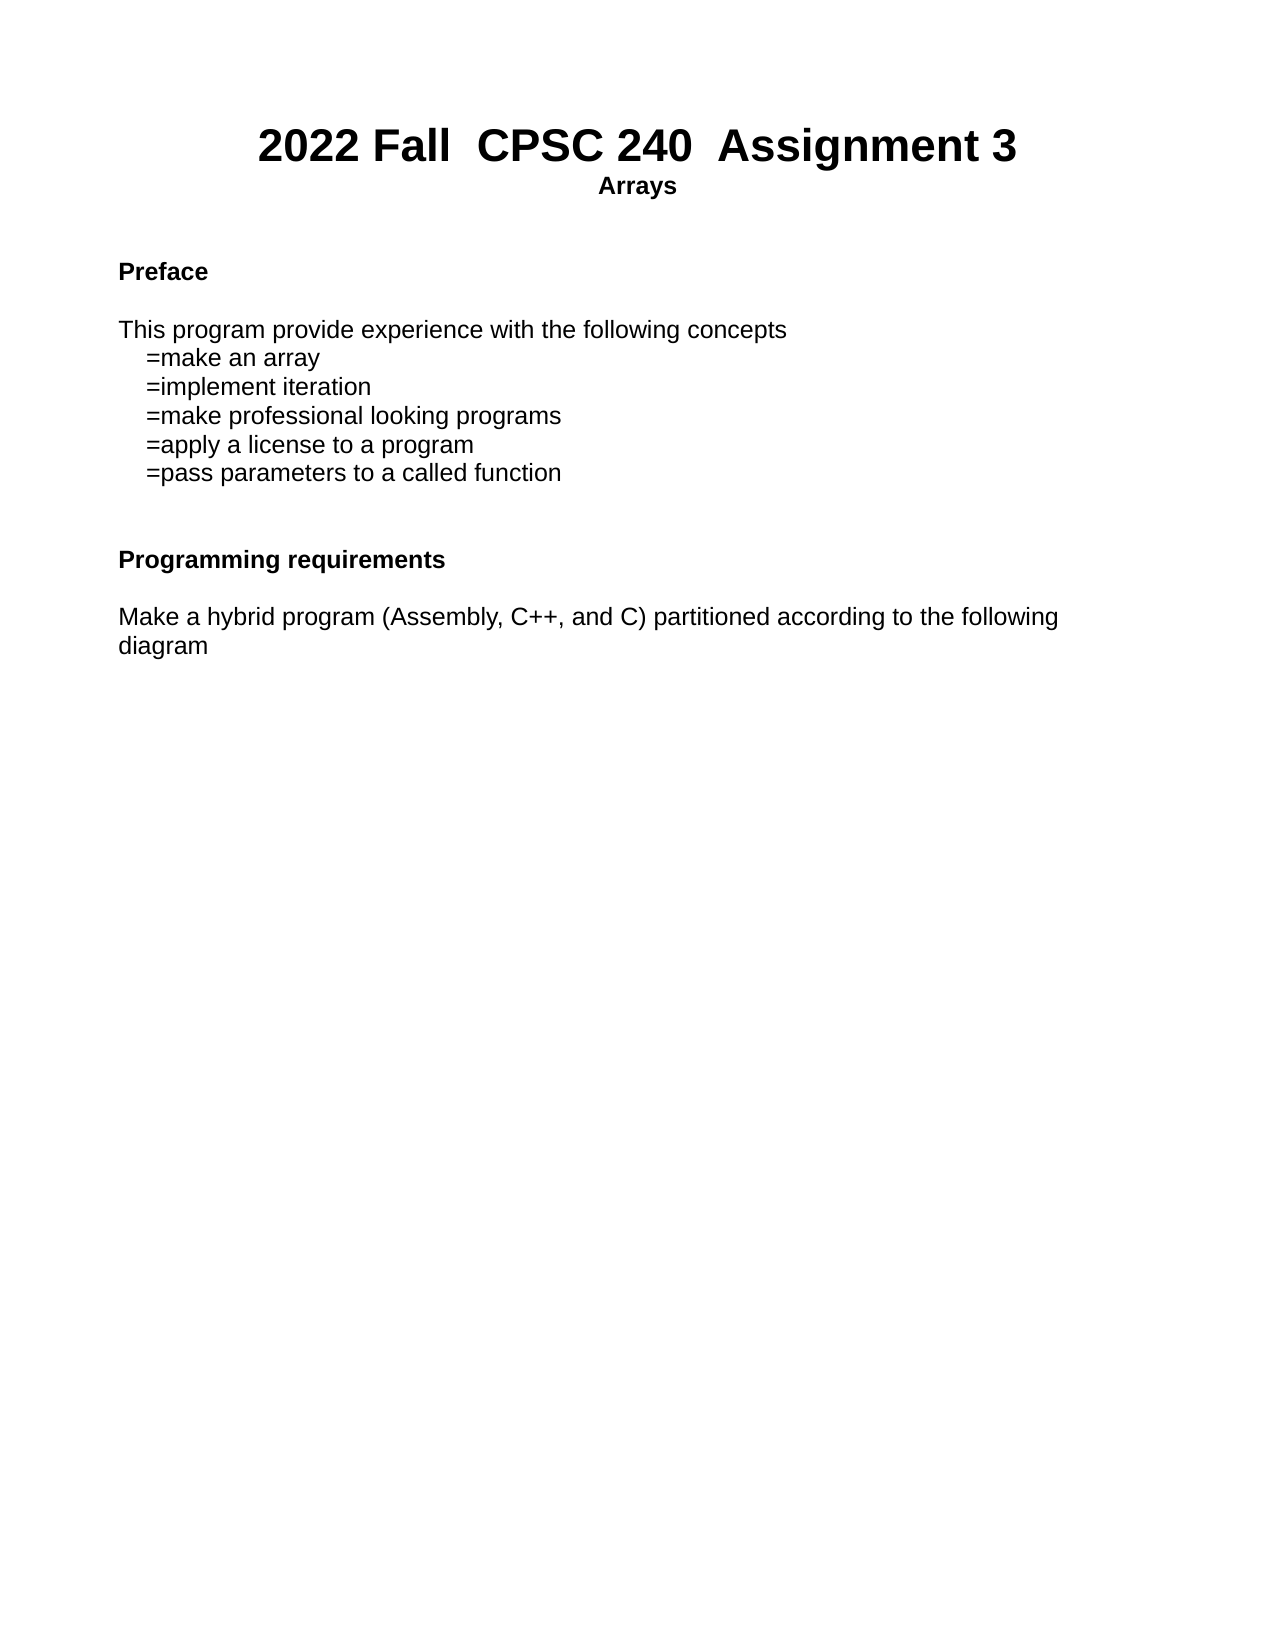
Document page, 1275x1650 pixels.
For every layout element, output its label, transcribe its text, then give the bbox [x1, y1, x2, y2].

text =apply a license to a program [118, 429, 1157, 458]
text Make a hybrid program (Assembly, C++, and C) partitioned according to the following diagram [118, 602, 1157, 659]
text Preface [118, 257, 1157, 286]
text =make professional looking programs [118, 401, 1157, 429]
text Arrays [118, 171, 1157, 199]
text =implement iteration [118, 372, 1157, 401]
text 2022 Fall CPSC 240 Assignment 3 [118, 118, 1157, 171]
text =pass parameters to a called function [118, 458, 1157, 487]
text =make an array [118, 343, 1157, 372]
text Programming requirements [118, 544, 1157, 573]
text This program provide experience with the following concepts [118, 314, 1157, 343]
